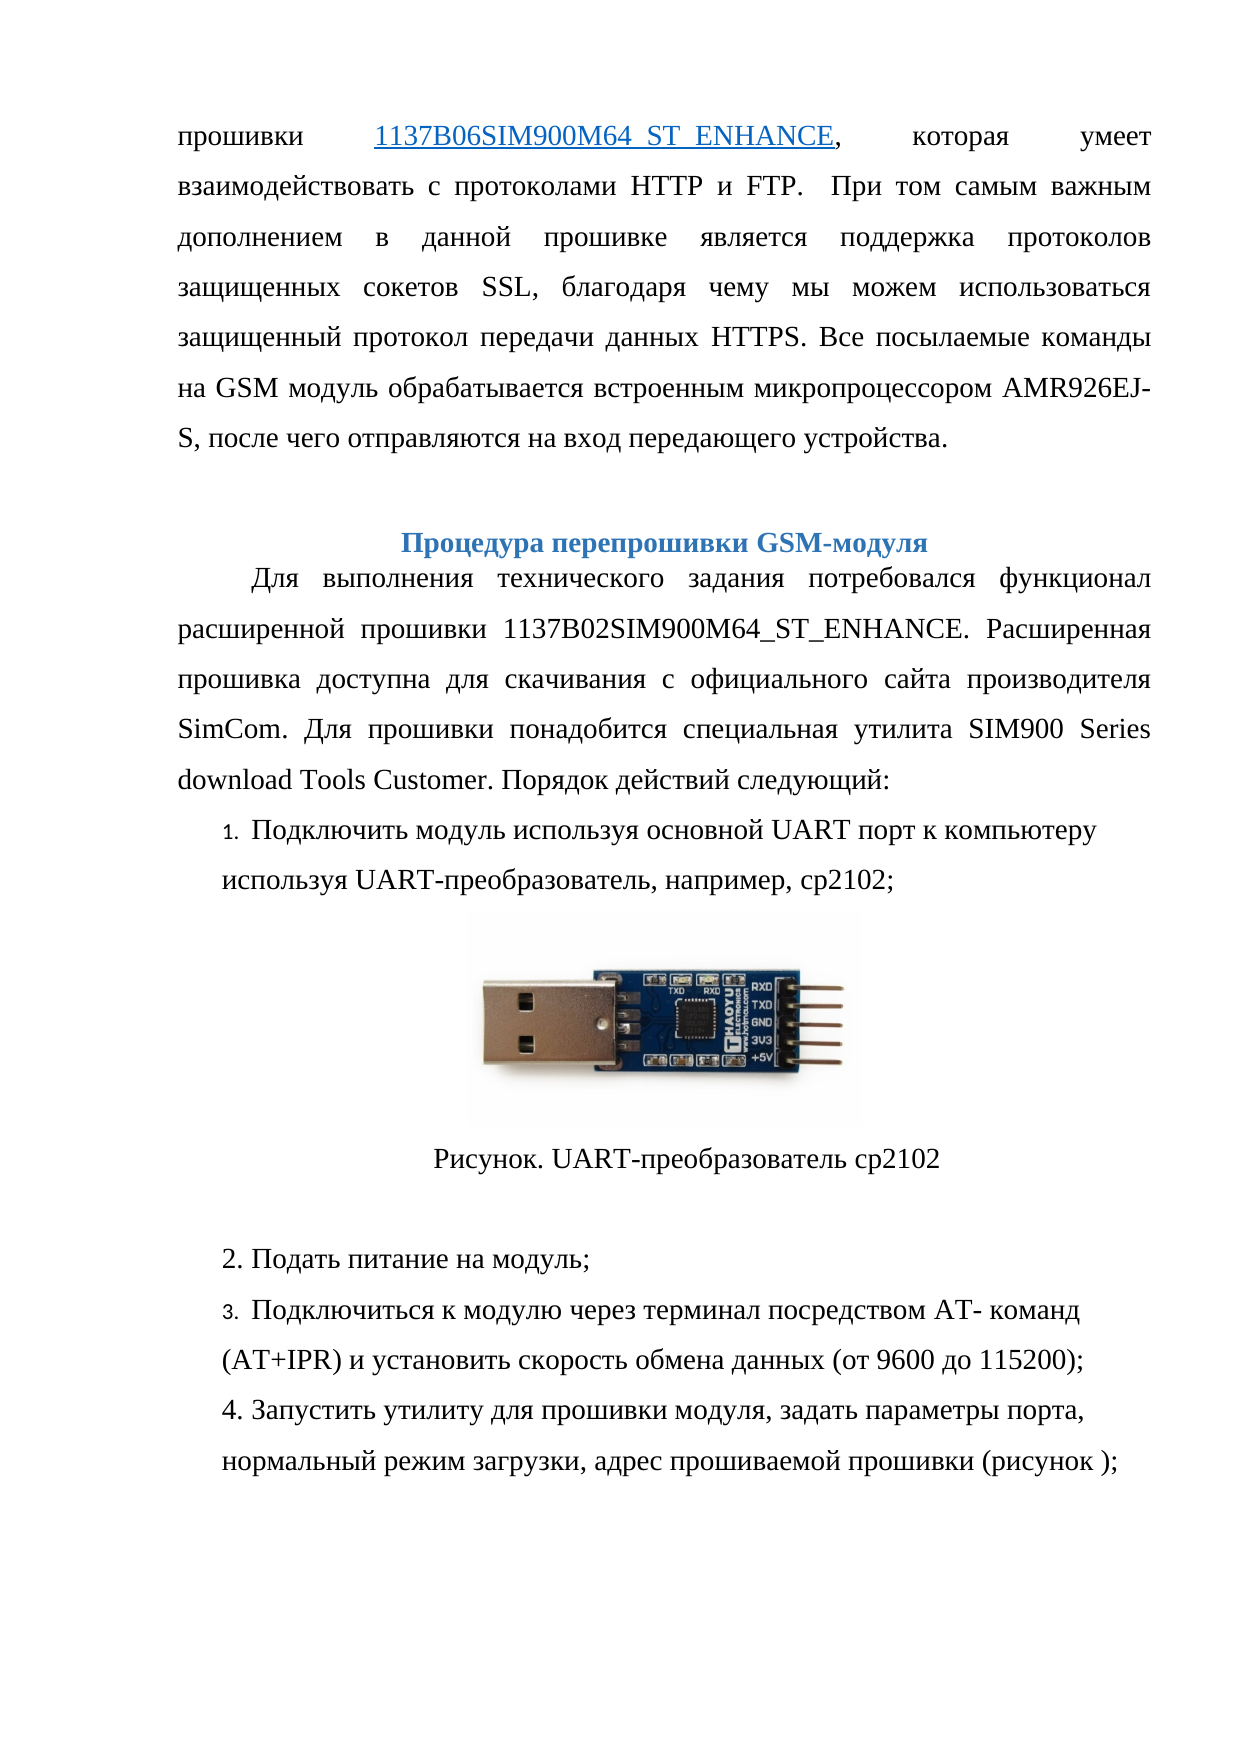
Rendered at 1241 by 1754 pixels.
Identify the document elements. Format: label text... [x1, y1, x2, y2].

subtitle Процедура перепрошивки GSM-модуля [177, 525, 1152, 558]
text Рисунок. UART-преобразователь cp2102 [222, 1141, 1152, 1174]
list Подключить модуль используя основной UART порт к компьютеру используя UART-преобразователь, например, cp2102; [222, 812, 1152, 896]
picture [466, 912, 863, 1127]
text прошивки 1137B06SIM900M64_ST_ENHANCE, которая умеет взаимодействовать с протоколами HTTP и FTP. При том самым важным дополнением в данной прошивке является поддержка протоколов защищенных сокетов SSL, благодаря чему мы можем использоваться защищенный протокол передачи данных HTTPS. Все посылаемые команды на GSM модуль обрабатывается встроенным микропроцессором AMR926EJ-S, после чего отправляются на вход передающего устройства. [177, 118, 1152, 453]
list Запустить утилиту для прошивки модуля, задать параметры порта, нормальный режим загрузки, адрес прошиваемой прошивки (рисунок ); [222, 1392, 1152, 1476]
text Для выполнения технического задания потребовался функционал расширенной прошивки 1137B02SIM900M64_ST_ENHANCE. Расширенная прошивка доступна для скачивания с официального сайта производителя SimCom. Для прошивки понадобится специальная утилита SIM900 Series download Tools Customer. Порядок действий следующий: [177, 561, 1152, 795]
list Подать питание на модуль; [222, 1241, 1152, 1275]
list Подключиться к модулю через терминал посредством AT- команд (AT+IPR) и установить скорость обмена данных (от 9600 до 115200); [222, 1292, 1152, 1376]
